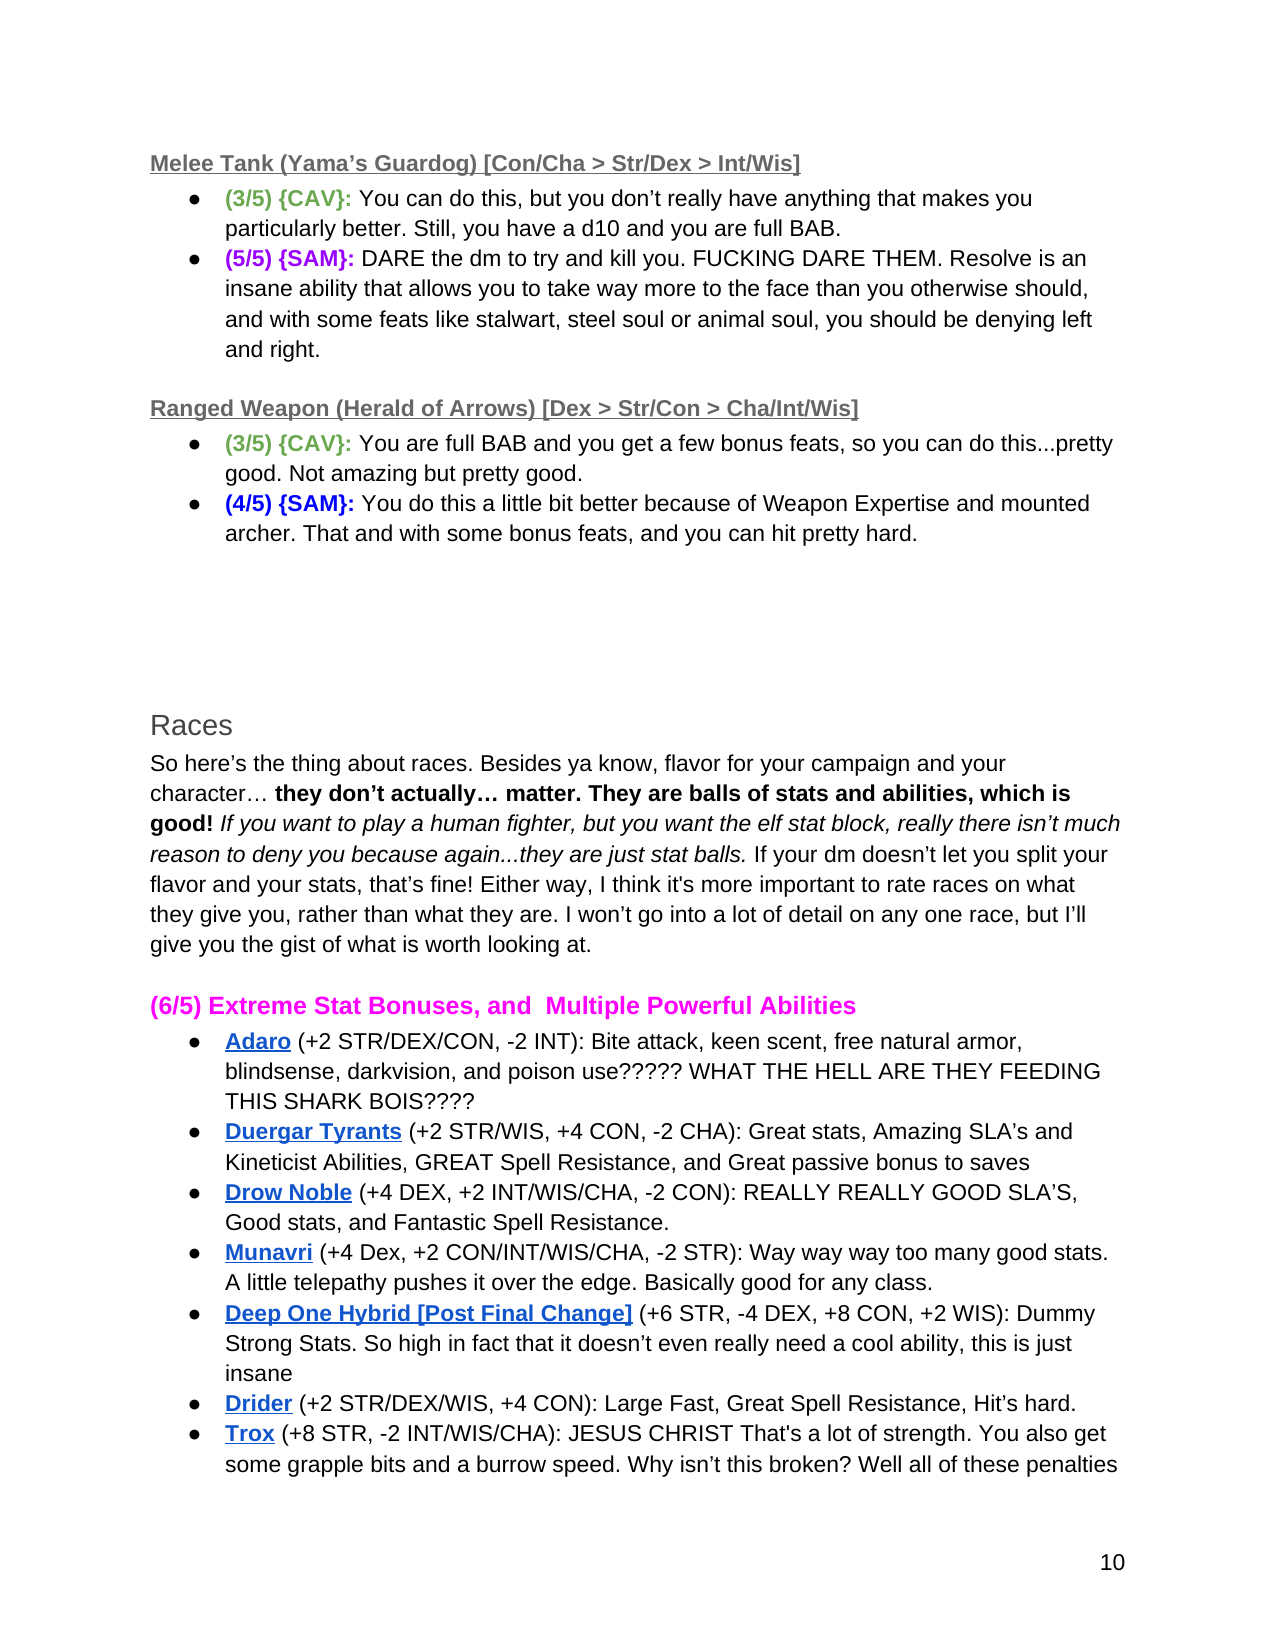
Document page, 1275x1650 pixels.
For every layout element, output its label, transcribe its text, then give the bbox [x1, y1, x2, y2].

list Trox (+8 STR, -2 INT/WIS/CHA): JESUS CHRIST That's a lot of strength. You also get some grapple bits and a burrow speed. Why isn’t this broken? Well all of these penalties [187, 1420, 1125, 1477]
list (5/5) {SAM}: DARE the dm to try and kill you. FUCKING DARE THEM. Resolve is an insane ability that allows you to take way more to the face than you otherwise should, and with some feats like stalwart, steel soul or animal soul, you should be denying left and right. [187, 245, 1125, 362]
list Deep One Hybrid [Post Final Change] (+6 STR, -4 DEX, +8 CON, +2 WIS): Dummy Strong Stats. So high in fact that it doesn’t even really need a cool ability, this is just insane [187, 1299, 1125, 1386]
list Adaro (+2 STR/DEX/CON, -2 INT): Bite attack, keen scent, free natural armor, blindsense, darkvision, and poison use????? WHAT THE HELL ARE THEY FEEDING THIS SHARK BOIS???? [187, 1028, 1125, 1114]
list (3/5) {CAV}: You can do this, but you don’t really have anything that makes you particularly better. Still, you have a d10 and you are full BAB. [187, 185, 1125, 241]
text So here’s the thing about races. Besides ya know, flavor for your campaign and your character… they don’t actually… matter. They are balls of stats and abilities, which is good! If you want to play a human fighter, but you want the elf stat block, really there isn’t much reason to deny you because again...they are just stat balls. If your dm doesn’t let you split your flavor and your stats, that’s fine! Either way, I think it's more important to rate races on what they give you, rather than what they are. I won’t go into a lot of detail on any one race, but I’ll give you the gist of what is worth looking at. [150, 750, 1125, 958]
list Munavri (+4 Dex, +2 CON/INT/WIS/CHA, -2 STR): Way way way too many good stats. A little telepathy pushes it over the edge. Basically good for any class. [187, 1239, 1125, 1296]
list Drow Noble (+4 DEX, +2 INT/WIS/CHA, -2 CON): REALLY REALLY GOOD SLA’S, Good stats, and Fantastic Spell Resistance. [187, 1179, 1125, 1235]
list (4/5) {SAM}: You do this a little bit better because of Weapon Expertise and mounted archer. That and with some bonus feats, and you can hit pretty hard. [187, 490, 1125, 547]
subtitle Melee Tank (Yama’s Guardog) [Con/Cha > Str/Dex > Int/Wis] [150, 150, 1125, 176]
subtitle Races [150, 674, 1125, 742]
list Duergar Tyrants (+2 STR/WIS, +4 CON, -2 CHA): Great stats, Amazing SLA’s and Kineticist Abilities, GREAT Spell Resistance, and Great passive bonus to saves [187, 1118, 1125, 1175]
list Drider (+2 STR/DEX/WIS, +4 CON): Large Fast, Great Spell Resistance, Hit’s hard. [187, 1390, 1125, 1417]
subtitle Ranged Weapon (Herald of Arrows) [Dex > Str/Con > Cha/Int/Wis] [150, 395, 1125, 421]
list (3/5) {CAV}: You are full BAB and you get a few bonus feats, so you can do this...pretty good. Not amazing but pretty good. [187, 430, 1125, 486]
subtitle (6/5) Extreme Stat Bonuses, and Multiple Powerful Abilities [150, 991, 1125, 1019]
